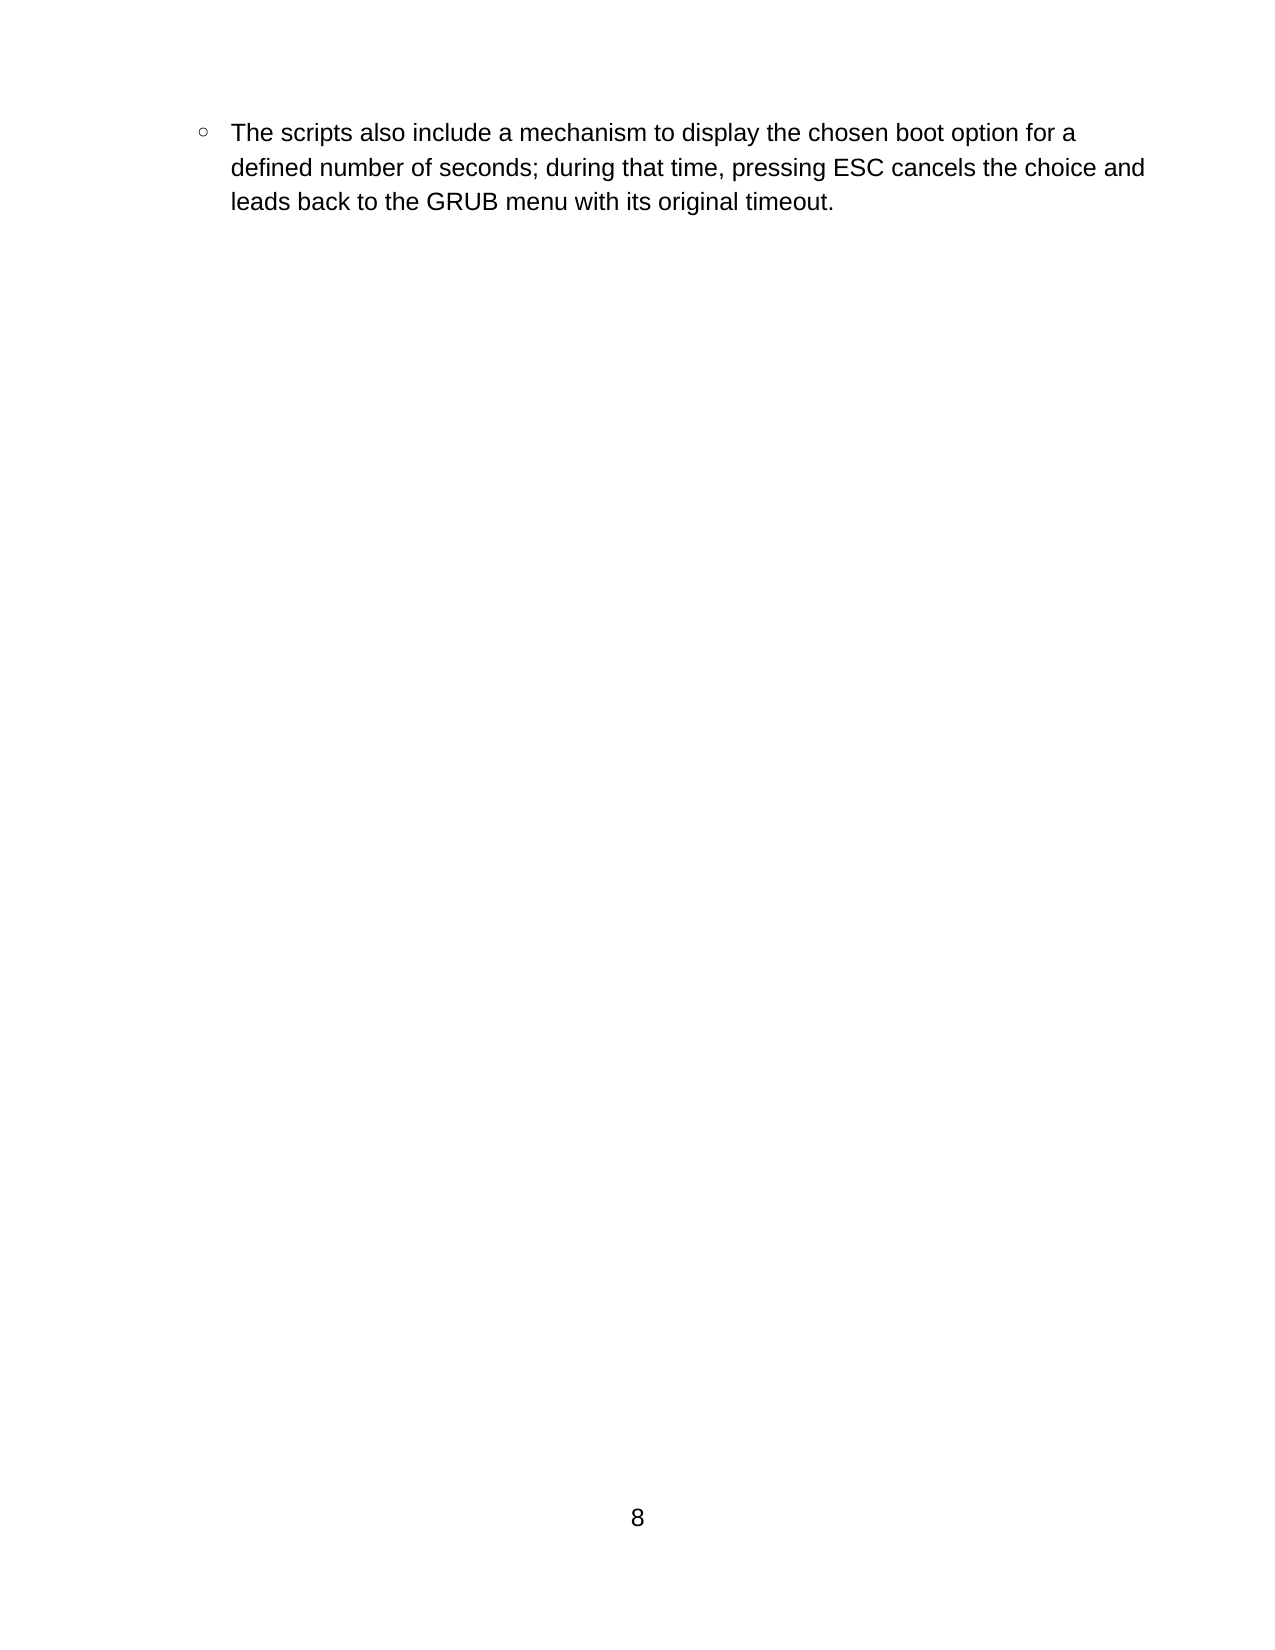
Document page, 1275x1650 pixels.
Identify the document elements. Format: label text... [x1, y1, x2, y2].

list The scripts also include a mechanism to display the chosen boot option for a defined number of seconds; during that time, pressing ESC cancels the choice and leads back to the GRUB menu with its original timeout. [193, 118, 1157, 216]
